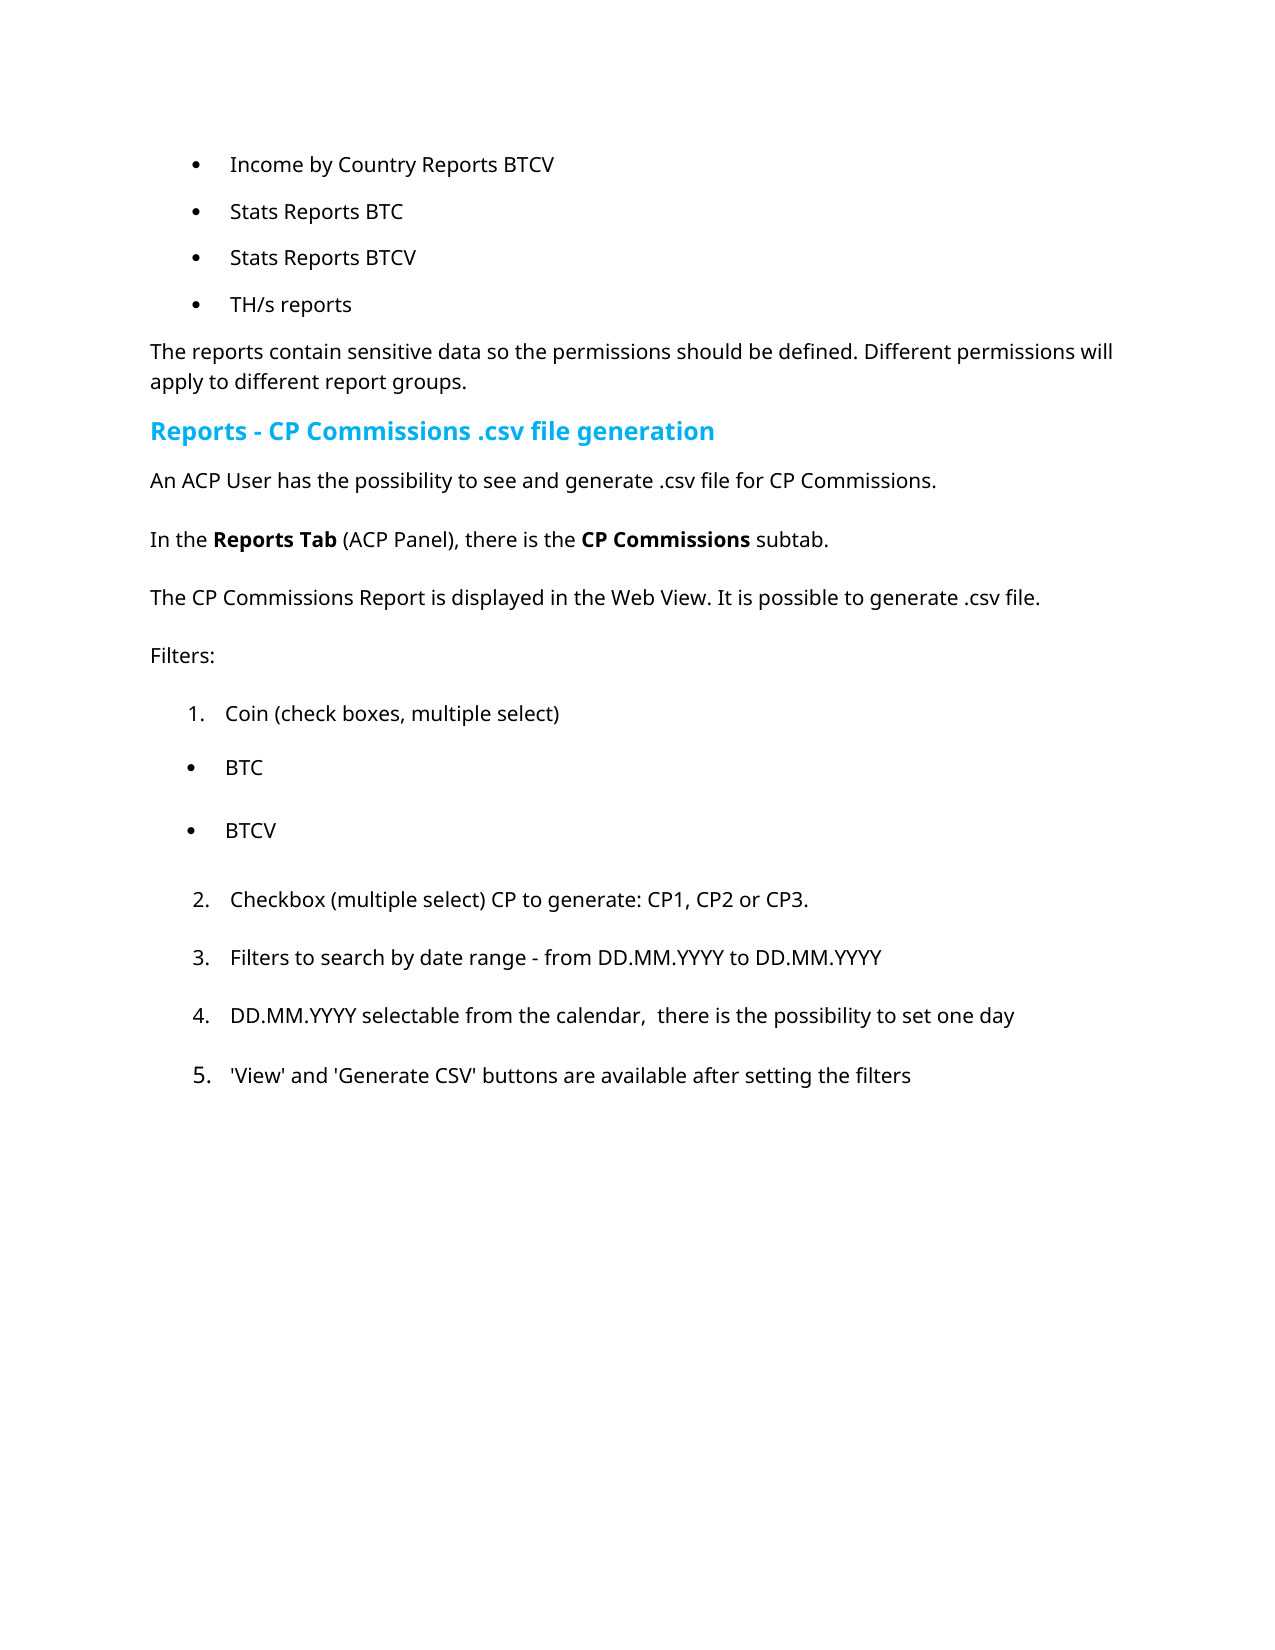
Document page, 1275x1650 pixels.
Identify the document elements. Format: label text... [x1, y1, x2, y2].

list Filters to search by date range - from DD.MM.YYYY to DD.MM.YYYY [192, 943, 1125, 971]
text The CP Commissions Report is displayed in the Web View. It is possible to generate .csv file. [150, 583, 1125, 612]
text Filters: [150, 641, 1125, 670]
list DD.MM.YYYY selectable from the calendar, there is the possibility to set one day [192, 1001, 1125, 1029]
list BTC [187, 753, 1125, 781]
list Checkbox (multiple select) CP to generate: CP1, CP2 or CP3. [192, 885, 1125, 913]
list TH/s reports [192, 290, 1125, 319]
list 'View' and 'Generate CSV' buttons are available after setting the filters [192, 1059, 1125, 1091]
list Stats Reports BTC [192, 197, 1125, 225]
text The reports contain sensitive data so the permissions should be defined. Different permissions will apply to different report groups. [150, 337, 1125, 396]
text Reports - CP Commissions .csv file generation [150, 414, 1125, 448]
text An ACP User has the possibility to see and generate .csv file for CP Commissions. [150, 467, 1125, 495]
list BTCV [187, 816, 1125, 844]
list Income by Country Reports BTCV [192, 150, 1125, 178]
list Coin (check boxes, multiple select) [187, 699, 1125, 728]
text In the Reports Tab (ACP Panel), there is the CP Commissions subtab. [150, 525, 1125, 553]
list Stats Reports BTCV [192, 243, 1125, 272]
